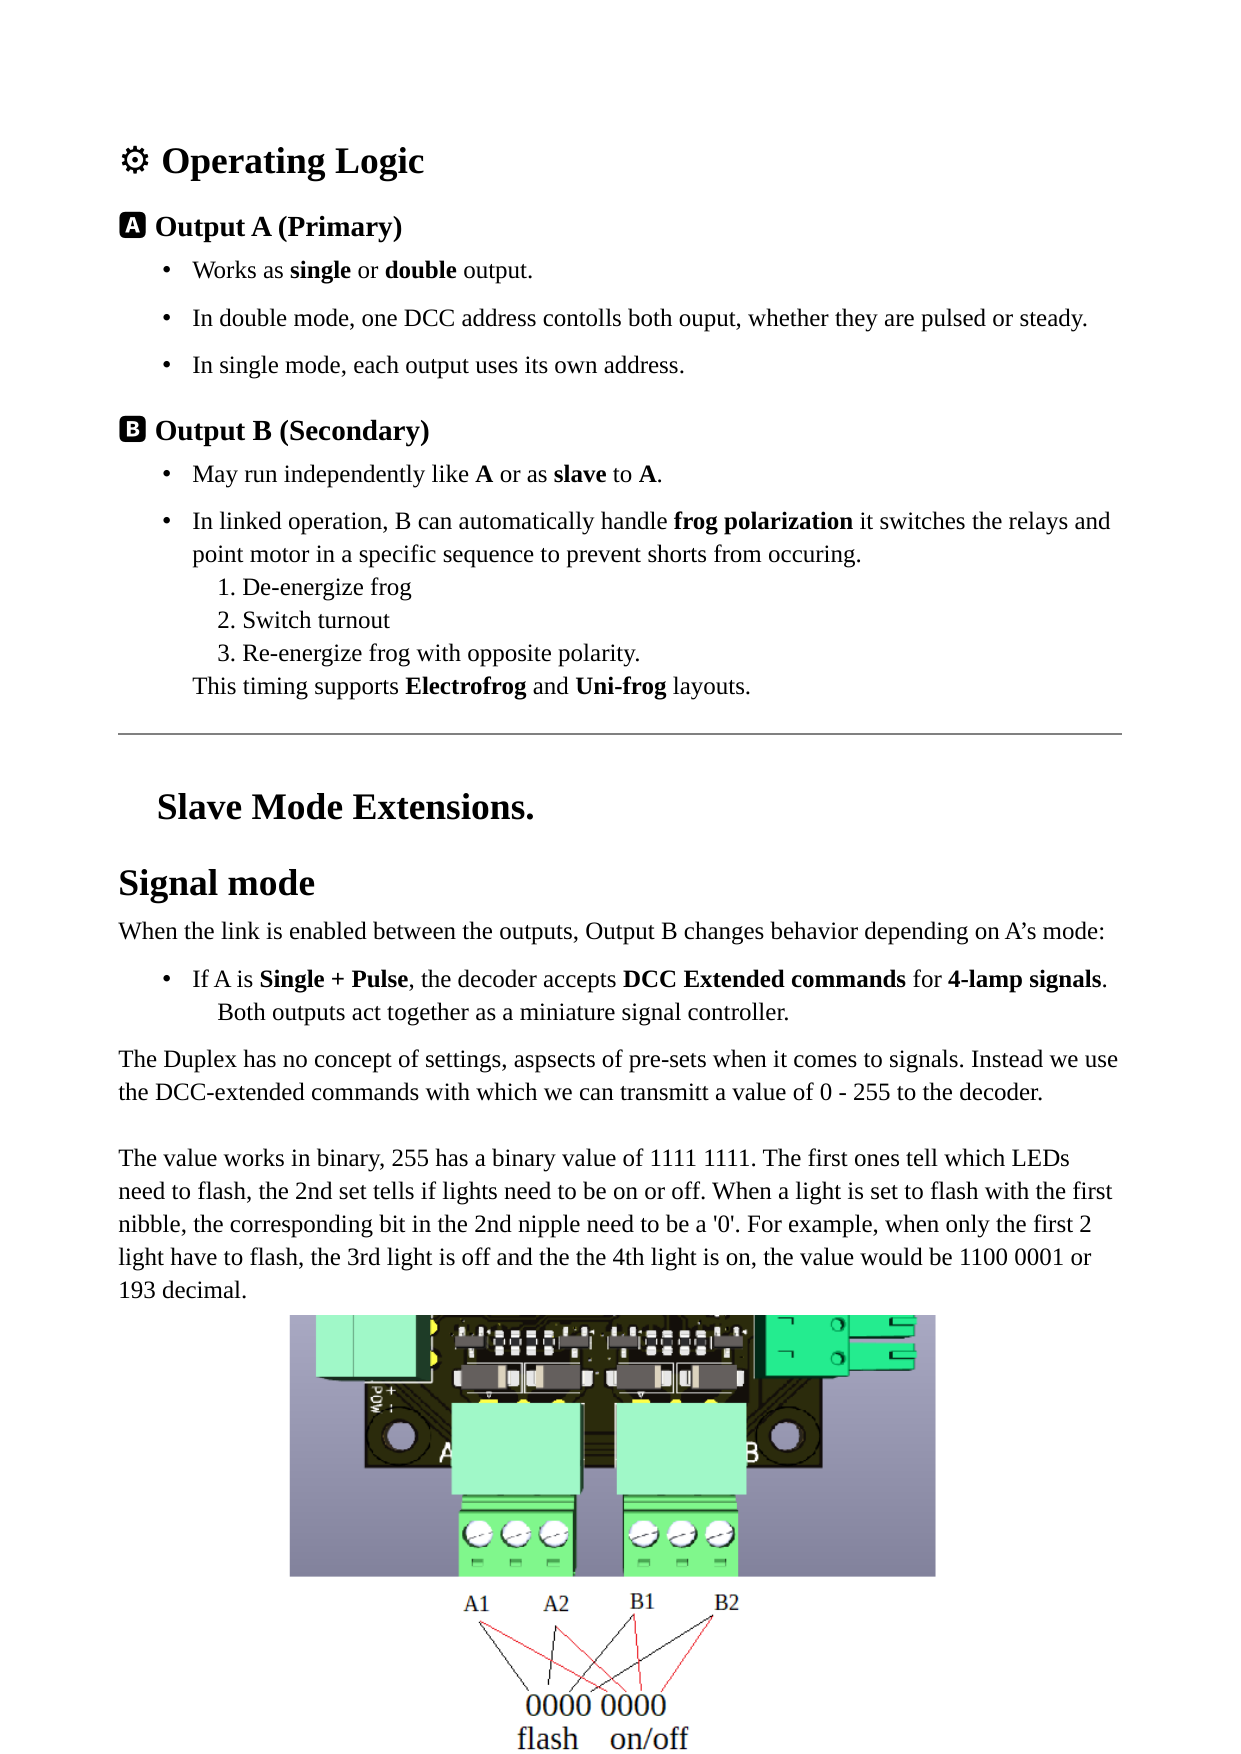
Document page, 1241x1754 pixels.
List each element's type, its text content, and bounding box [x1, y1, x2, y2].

text The Duplex has no concept of settings, aspsects of pre-sets when it comes to signals. Instead we use the DCC-extended commands with which we can transmitt a value of 0 - 255 to the decoder. The value works in binary, 255 has a binary value of 1111 1111. The first ones tell which LEDs need to flash, the 2nd set tells if lights need to be on or off. When a light is set to flash with the first nibble, the corresponding bit in the 2nd nipple need to be a '0'. For example, when only the first 2 light have to flash, the 3rd light is off and the the 4th light is on, the value would be 1100 0001 or 193 decimal. [118, 1044, 1122, 1304]
subtitle 🅰️ Output A (Primary) [118, 209, 1122, 243]
list In linked operation, B can automatically handle frog polarization it switches the relays and point motor in a specific sequence to prevent shorts from occuring. 1. De-energize frog 2. Switch turnout 3. Re-energize frog with opposite polarity. This timing supports Electrofrog and Uni-frog layouts. [162, 506, 1122, 700]
list In double mode, one DCC address contolls both ouput, whether they are pulsed or steady. [162, 303, 1122, 332]
subtitle ⚙️ Operating Logic [118, 139, 1122, 182]
list Works as single or double output. [162, 255, 1122, 284]
picture [259, 1315, 982, 1754]
list In single mode, each output uses its own address. [162, 350, 1122, 379]
subtitle Signal mode [118, 861, 1122, 904]
subtitle 🔗 Slave Mode Extensions. [118, 784, 1122, 827]
text When the link is enabled between the outputs, Output B changes behavior depending on A’s mode: [118, 916, 1122, 945]
list May run independently like A or as slave to A. [162, 459, 1122, 487]
list If A is Single + Pulse, the decoder accepts DCC Extended commands for 4-lamp signals. Both outputs act together as a miniature signal controller. [162, 964, 1122, 1026]
subtitle 🅱️ Output B (Secondary) [118, 413, 1122, 446]
